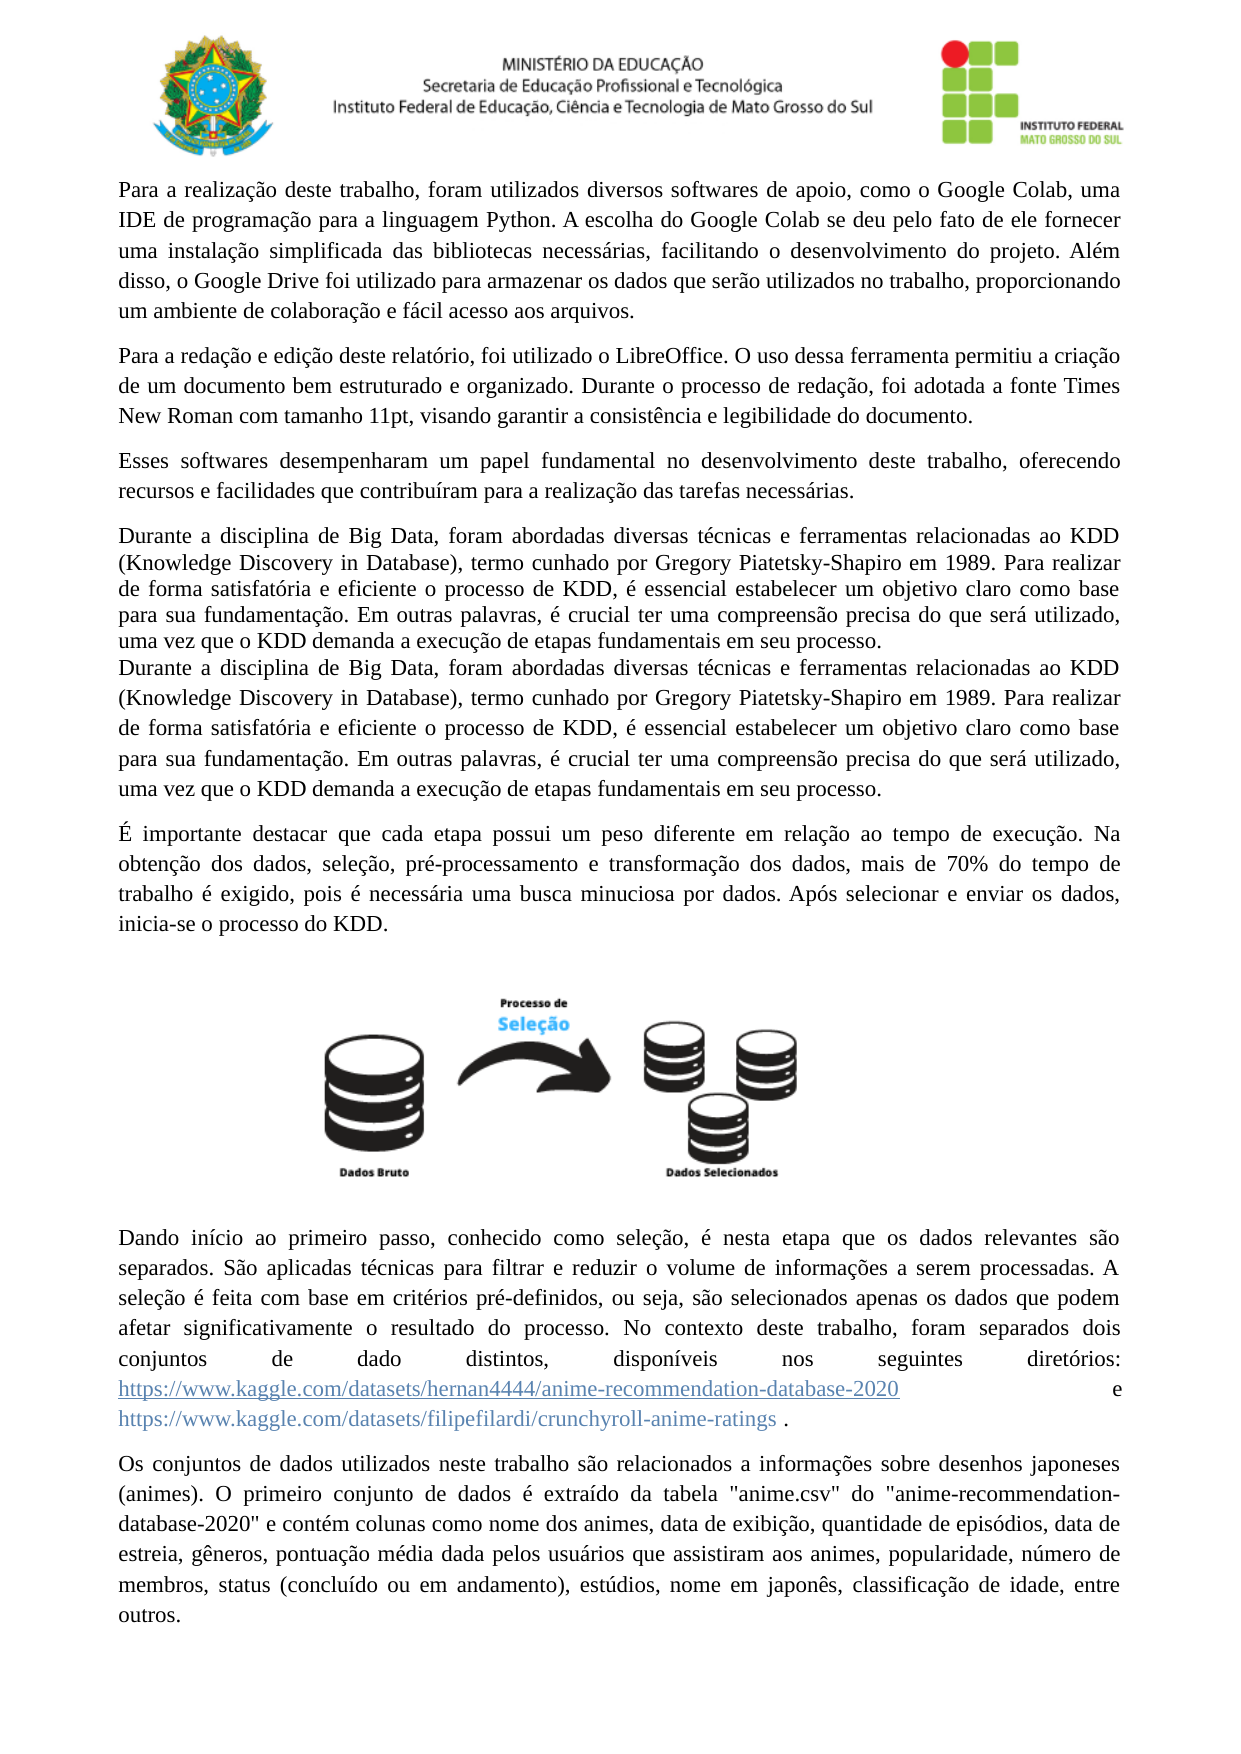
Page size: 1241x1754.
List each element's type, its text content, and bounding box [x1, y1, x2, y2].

text Durante a disciplina de Big Data, foram abordadas diversas técnicas e ferramentas relacionadas ao KDD (Knowledge Discovery in Database), termo cunhado por Gregory Piatetsky-Shapiro em 1989. Para realizar de forma satisfatória e eficiente o processo de KDD, é essencial estabelecer um objetivo claro como base para sua fundamentação. Em outras palavras, é crucial ter uma compreensão precisa do que será utilizado, uma vez que o KDD demanda a execução de etapas fundamentais em seu processo. [118, 654, 1122, 801]
text Os conjuntos de dados utilizados neste trabalho são relacionados a informações sobre desenhos japoneses (animes). O primeiro conjunto de dados é extraído da tabela "anime.csv" do "anime-recommendation-database-2020" e contém colunas como nome dos animes, data de exibição, quantidade de episódios, data de estreia, gêneros, pontuação média dada pelos usuários que assistiram aos animes, popularidade, número de membros, status (concluído ou em andamento), estúdios, nome em japonês, classificação de idade, entre outros. [118, 1450, 1122, 1627]
picture [130, 19, 1135, 163]
text Para a realização deste trabalho, foram utilizados diversos softwares de apoio, como o Google Colab, uma IDE de programação para a linguagem Python. A escolha do Google Colab se deu pelo fato de ele fornecer uma instalação simplificada das bibliotecas necessárias, facilitando o desenvolvimento do projeto. Além disso, o Google Drive foi utilizado para armazenar os dados que serão utilizados no trabalho, proporcionando um ambiente de colaboração e fácil acesso aos arquivos. [118, 176, 1122, 323]
picture [304, 944, 864, 1208]
text Dando início ao primeiro passo, conhecido como seleção, é nesta etapa que os dados relevantes são separados. São aplicadas técnicas para filtrar e reduzir o volume de informações a serem processadas. A seleção é feita com base em critérios pré-definidos, ou seja, são selecionados apenas os dados que podem afetar significativamente o resultado do processo. No contexto deste trabalho, foram separados dois conjuntos de dado distintos, disponíveis nos seguintes diretórios: https://www.kaggle.com/datasets/hernan4444/anime-recommendation-database-2020 e https://www.kaggle.com/datasets/filipefilardi/crunchyroll-anime-ratings . [118, 1224, 1122, 1431]
text Esses softwares desempenharam um papel fundamental no desenvolvimento deste trabalho, oferecendo recursos e facilidades que contribuíram para a realização das tarefas necessárias. [118, 447, 1122, 504]
text Durante a disciplina de Big Data, foram abordadas diversas técnicas e ferramentas relacionadas ao KDD (Knowledge Discovery in Database), termo cunhado por Gregory Piatetsky-Shapiro em 1989. Para realizar de forma satisfatória e eficiente o processo de KDD, é essencial estabelecer um objetivo claro como base para sua fundamentação. Em outras palavras, é crucial ter uma compreensão precisa do que será utilizado, uma vez que o KDD demanda a execução de etapas fundamentais em seu processo. [118, 522, 1122, 654]
text É importante destacar que cada etapa possui um peso diferente em relação ao tempo de execução. Na obtenção dos dados, seleção, pré-processamento e transformação dos dados, mais de 70% do tempo de trabalho é exigido, pois é necessária uma busca minuciosa por dados. Após selecionar e enviar os dados, inicia-se o processo do KDD. [118, 819, 1122, 937]
text Para a redação e edição deste relatório, foi utilizado o LibreOffice. O uso dessa ferramenta permitiu a criação de um documento bem estruturado e organizado. Durante o processo de redação, foi adotada a fonte Times New Roman com tamanho 11pt, visando garantir a consistência e legibilidade do documento. [118, 342, 1122, 429]
